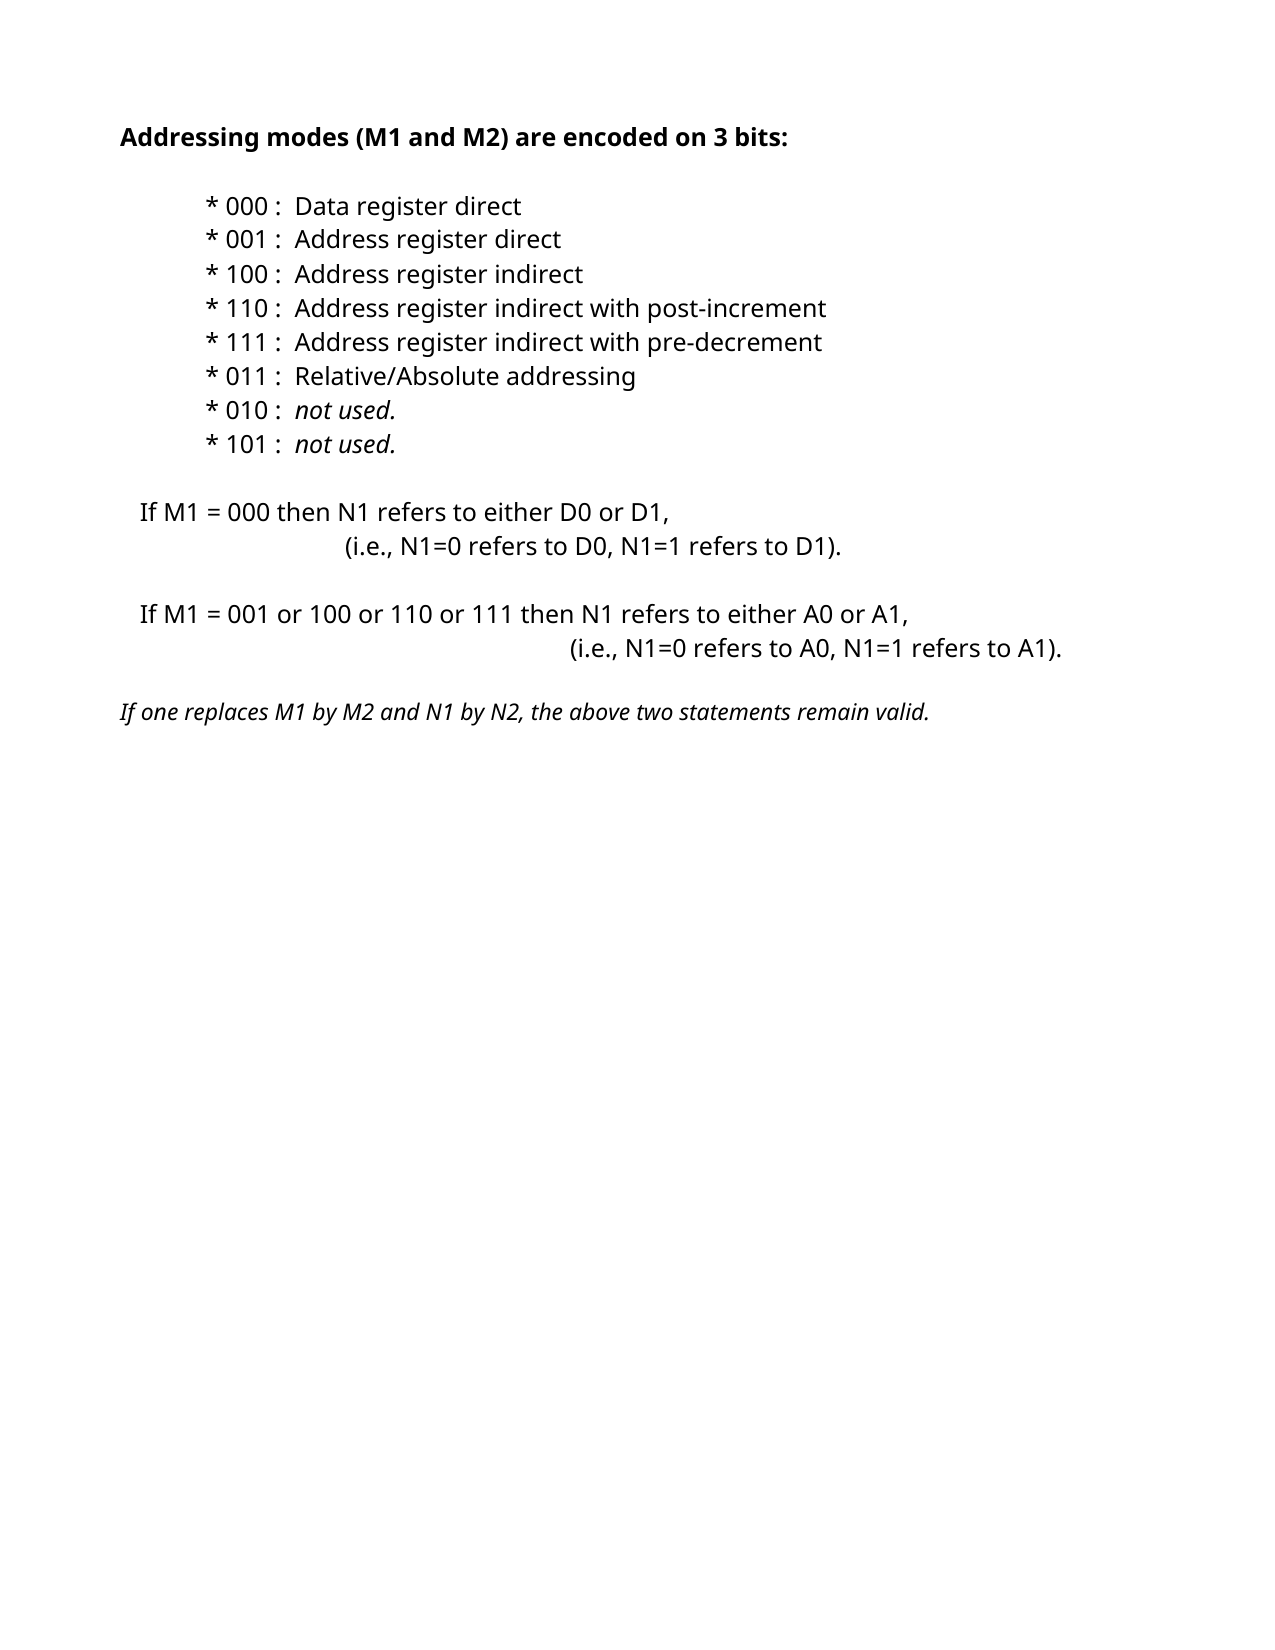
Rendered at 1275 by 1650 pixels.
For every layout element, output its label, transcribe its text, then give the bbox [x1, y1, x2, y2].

text Addressing modes (M1 and M2) are encoded on 3 bits: [120, 120, 1185, 154]
text If M1 = 000 then N1 refers to either D0 or D1, [120, 495, 1185, 529]
text (i.e., N1=0 refers to A0, N1=1 refers to A1). [120, 631, 1185, 665]
text If M1 = 001 or 100 or 110 or 111 then N1 refers to either A0 or A1, [120, 597, 1185, 631]
text * 111 : Address register indirect with pre-decrement [186, 324, 1185, 358]
text * 011 : Relative/Absolute addressing [186, 358, 1185, 392]
text * 001 : Address register direct [186, 222, 1185, 256]
text * 100 : Address register indirect [186, 256, 1185, 290]
text (i.e., N1=0 refers to D0, N1=1 refers to D1). [120, 529, 1185, 563]
text If one replaces M1 by M2 and N1 by N2, the above two statements remain valid. [120, 696, 1185, 727]
text * 110 : Address register indirect with post-increment [186, 290, 1185, 324]
text * 000 : Data register direct [186, 188, 1185, 222]
text * 101 : not used. [186, 427, 1185, 461]
text * 010 : not used. [186, 392, 1185, 427]
